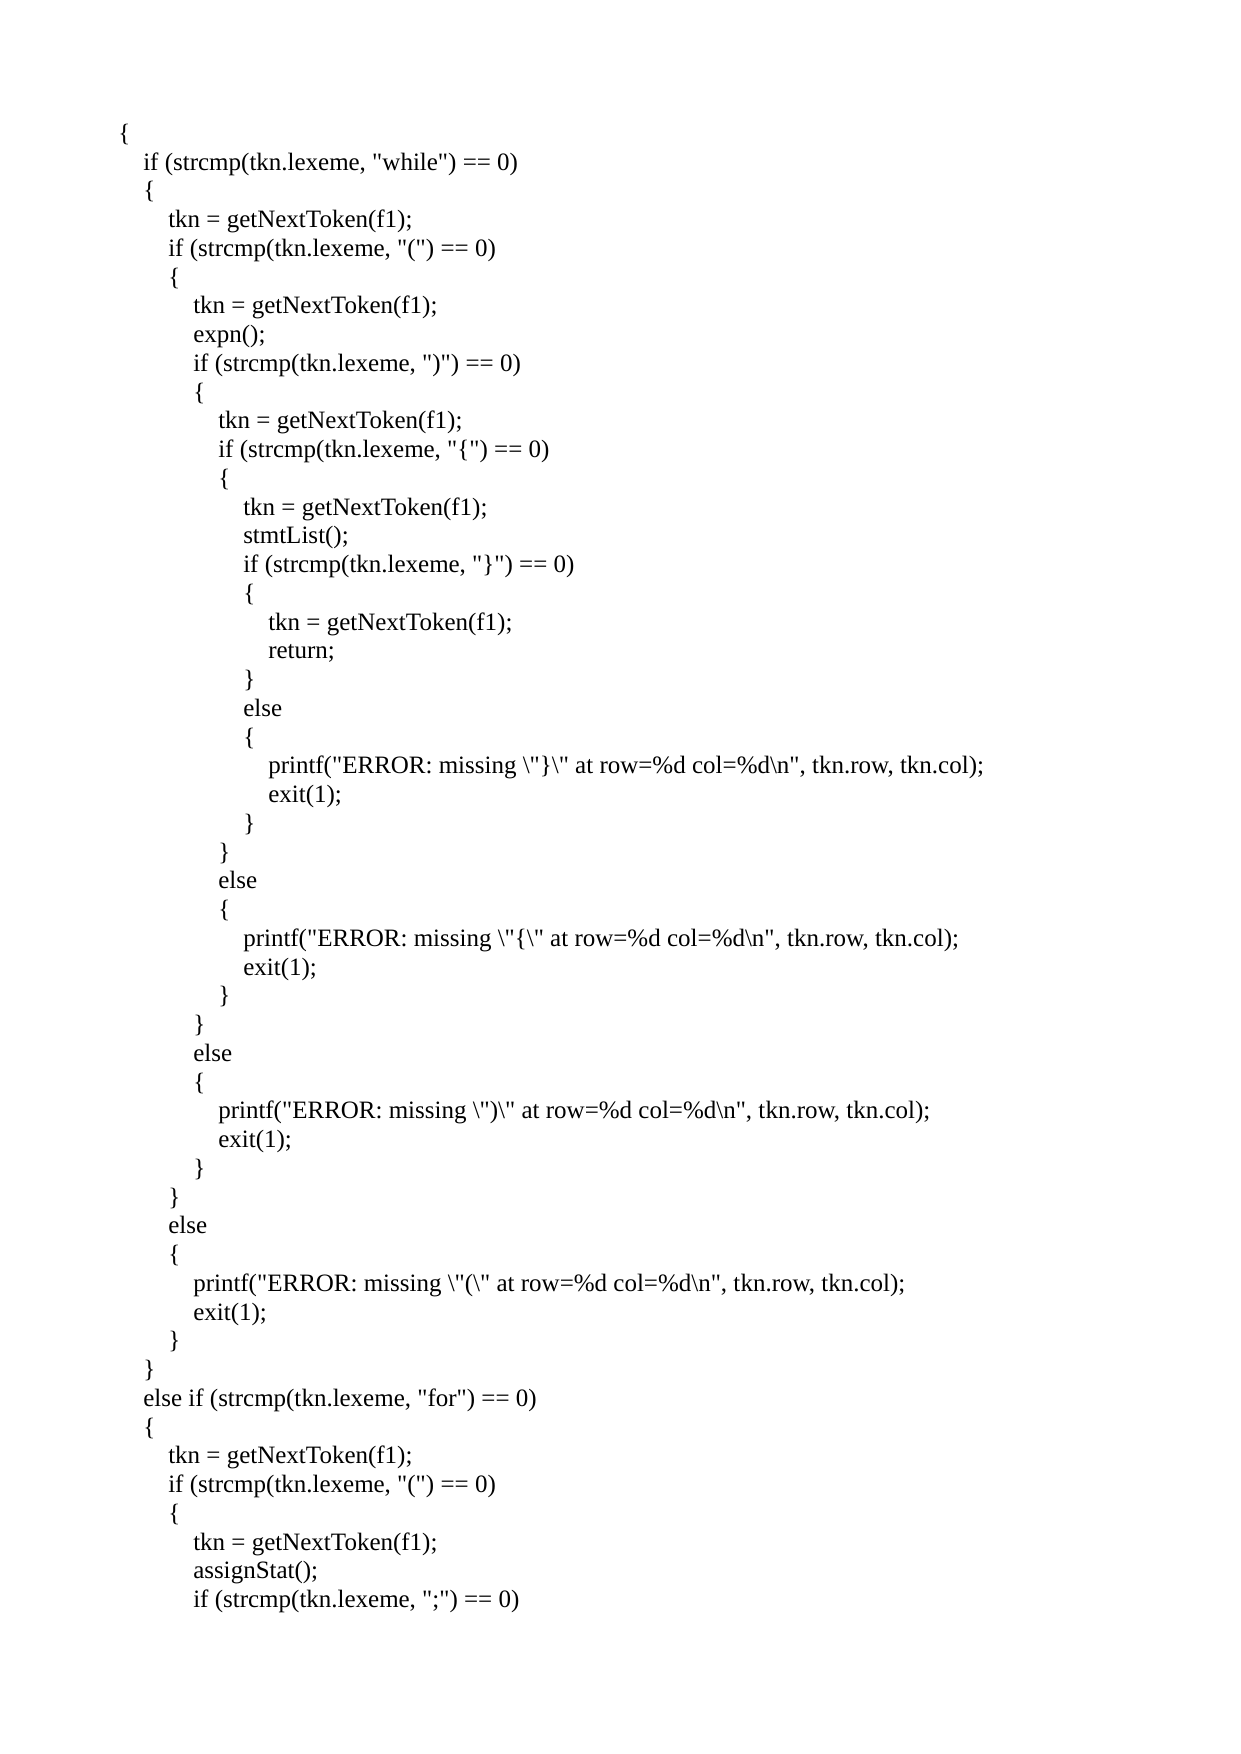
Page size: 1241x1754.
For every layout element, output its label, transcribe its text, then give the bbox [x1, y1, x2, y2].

text } [118, 664, 1122, 693]
text else [118, 866, 1122, 894]
text } [118, 808, 1122, 837]
text } [118, 1354, 1122, 1383]
text if (strcmp(tkn.lexeme, "(") == 0) [118, 233, 1122, 262]
text } [118, 1182, 1122, 1211]
text tkn = getNextToken(f1); [118, 291, 1122, 319]
text assignStat(); [118, 1556, 1122, 1584]
text tkn = getNextToken(f1); [118, 1527, 1122, 1556]
text exit(1); [118, 1297, 1122, 1326]
text printf("ERROR: missing \"}\" at row=%d col=%d\n", tkn.row, tkn.col); [118, 751, 1122, 779]
text { [118, 463, 1122, 492]
text { [118, 1067, 1122, 1096]
text tkn = getNextToken(f1); [118, 406, 1122, 434]
text { [118, 176, 1122, 204]
text if (strcmp(tkn.lexeme, "while") == 0) [118, 147, 1122, 176]
text { [118, 578, 1122, 607]
text { [118, 262, 1122, 291]
text printf("ERROR: missing \")\" at row=%d col=%d\n", tkn.row, tkn.col); [118, 1096, 1122, 1124]
text } [118, 837, 1122, 866]
text stmtList(); [118, 521, 1122, 549]
text exit(1); [118, 1124, 1122, 1153]
text { [118, 722, 1122, 751]
text { [118, 1239, 1122, 1268]
text tkn = getNextToken(f1); [118, 607, 1122, 636]
text if (strcmp(tkn.lexeme, ";") == 0) [118, 1584, 1122, 1613]
text { [118, 1498, 1122, 1527]
text else [118, 1211, 1122, 1239]
text exit(1); [118, 779, 1122, 808]
text { [118, 377, 1122, 406]
text { [118, 894, 1122, 923]
text if (strcmp(tkn.lexeme, "(") == 0) [118, 1469, 1122, 1498]
text { [118, 118, 1122, 147]
text if (strcmp(tkn.lexeme, "{") == 0) [118, 434, 1122, 463]
text return; [118, 636, 1122, 664]
text tkn = getNextToken(f1); [118, 204, 1122, 233]
text exit(1); [118, 952, 1122, 981]
text } [118, 1326, 1122, 1354]
text { [118, 1412, 1122, 1441]
text if (strcmp(tkn.lexeme, ")") == 0) [118, 348, 1122, 377]
text tkn = getNextToken(f1); [118, 1441, 1122, 1469]
text else [118, 693, 1122, 722]
text else if (strcmp(tkn.lexeme, "for") == 0) [118, 1383, 1122, 1412]
text } [118, 1009, 1122, 1038]
text printf("ERROR: missing \"(\" at row=%d col=%d\n", tkn.row, tkn.col); [118, 1268, 1122, 1297]
text } [118, 981, 1122, 1009]
text else [118, 1038, 1122, 1067]
text tkn = getNextToken(f1); [118, 492, 1122, 521]
text printf("ERROR: missing \"{\" at row=%d col=%d\n", tkn.row, tkn.col); [118, 923, 1122, 952]
text expn(); [118, 319, 1122, 348]
text } [118, 1153, 1122, 1182]
text if (strcmp(tkn.lexeme, "}") == 0) [118, 549, 1122, 578]
